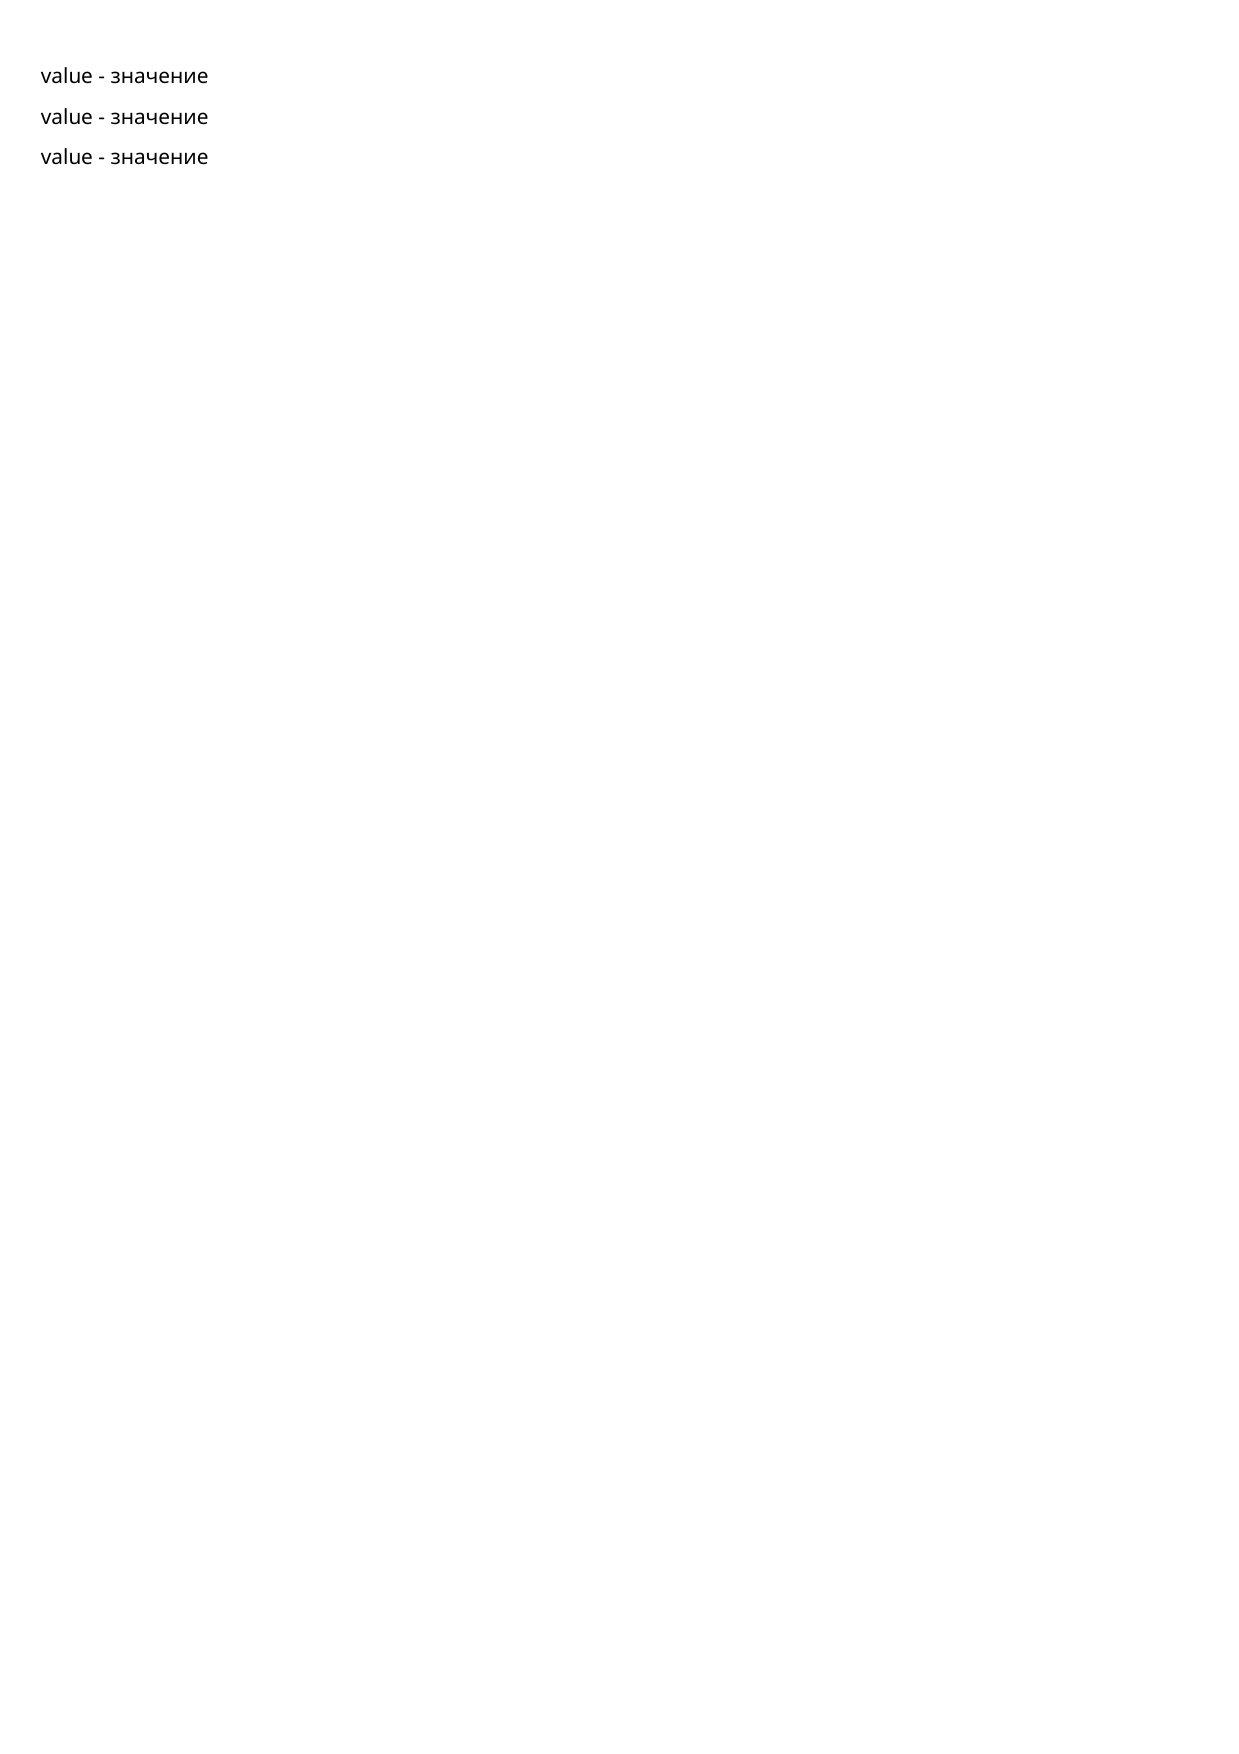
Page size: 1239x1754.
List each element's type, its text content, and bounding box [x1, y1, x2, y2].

table_cell [0, 143, 41, 183]
table_cell value - значение [41, 143, 215, 183]
table_cell [0, 102, 41, 142]
table_cell [215, 143, 1239, 183]
table_cell value - значение [41, 102, 215, 142]
table_cell value - значение [41, 61, 215, 102]
table_header [0, 0, 1239, 61]
table_cell [0, 61, 41, 102]
table_cell [215, 102, 1239, 142]
table_cell [215, 61, 1239, 102]
